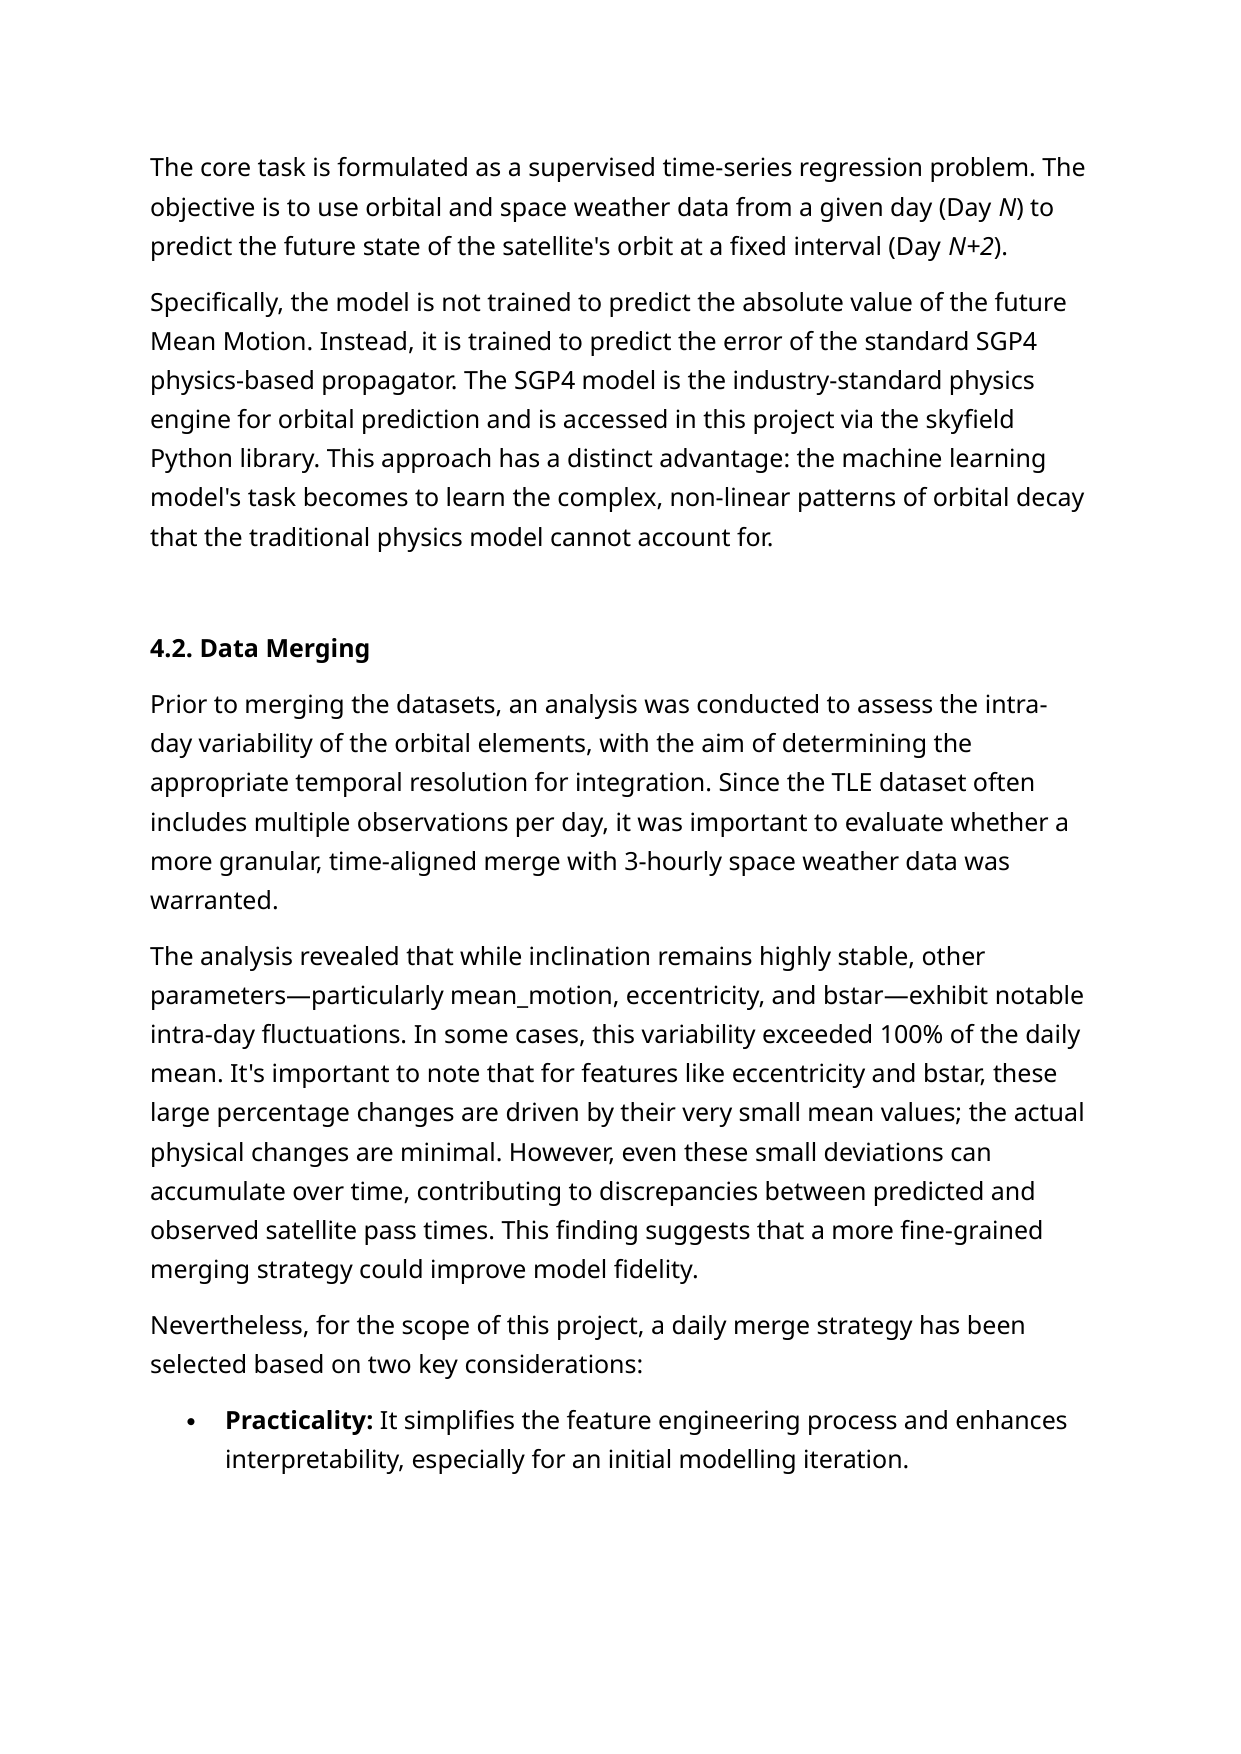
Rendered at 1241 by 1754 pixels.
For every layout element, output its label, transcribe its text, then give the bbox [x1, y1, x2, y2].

text Specifically, the model is not trained to predict the absolute value of the future Mean Motion. Instead, it is trained to predict the error of the standard SGP4 physics-based propagator. The SGP4 model is the industry-standard physics engine for orbital prediction and is accessed in this project via the skyfield Python library. This approach has a distinct advantage: the machine learning model's task becomes to learn the complex, non-linear patterns of orbital decay that the traditional physics model cannot account for. [150, 284, 1090, 553]
list Practicality: It simplifies the feature engineering process and enhances interpretability, especially for an initial modelling iteration. [187, 1402, 1090, 1476]
text The core task is formulated as a supervised time-series regression problem. The objective is to use orbital and space weather data from a given day (Day N) to predict the future state of the satellite's orbit at a fixed interval (Day N+2). [150, 150, 1090, 262]
text The analysis revealed that while inclination remains highly stable, other parameters—particularly mean_motion, eccentricity, and bstar—exhibit notable intra-day fluctuations. In some cases, this variability exceeded 100% of the daily mean. It's important to note that for features like eccentricity and bstar, these large percentage changes are driven by their very small mean values; the actual physical changes are minimal. However, even these small deviations can accumulate over time, contributing to discrepancies between predicted and observed satellite pass times. This finding suggests that a more fine-grained merging strategy could improve model fidelity. [150, 938, 1090, 1286]
text 4.2. Data Merging [150, 631, 1090, 665]
text Prior to merging the datasets, an analysis was conducted to assess the intra-day variability of the orbital elements, with the aim of determining the appropriate temporal resolution for integration. Since the TLE dataset often includes multiple observations per day, it was important to evaluate whether a more granular, time-aligned merge with 3-hourly space weather data was warranted. [150, 687, 1090, 917]
text Nevertheless, for the scope of this project, a daily merge strategy has been selected based on two key considerations: [150, 1307, 1090, 1381]
